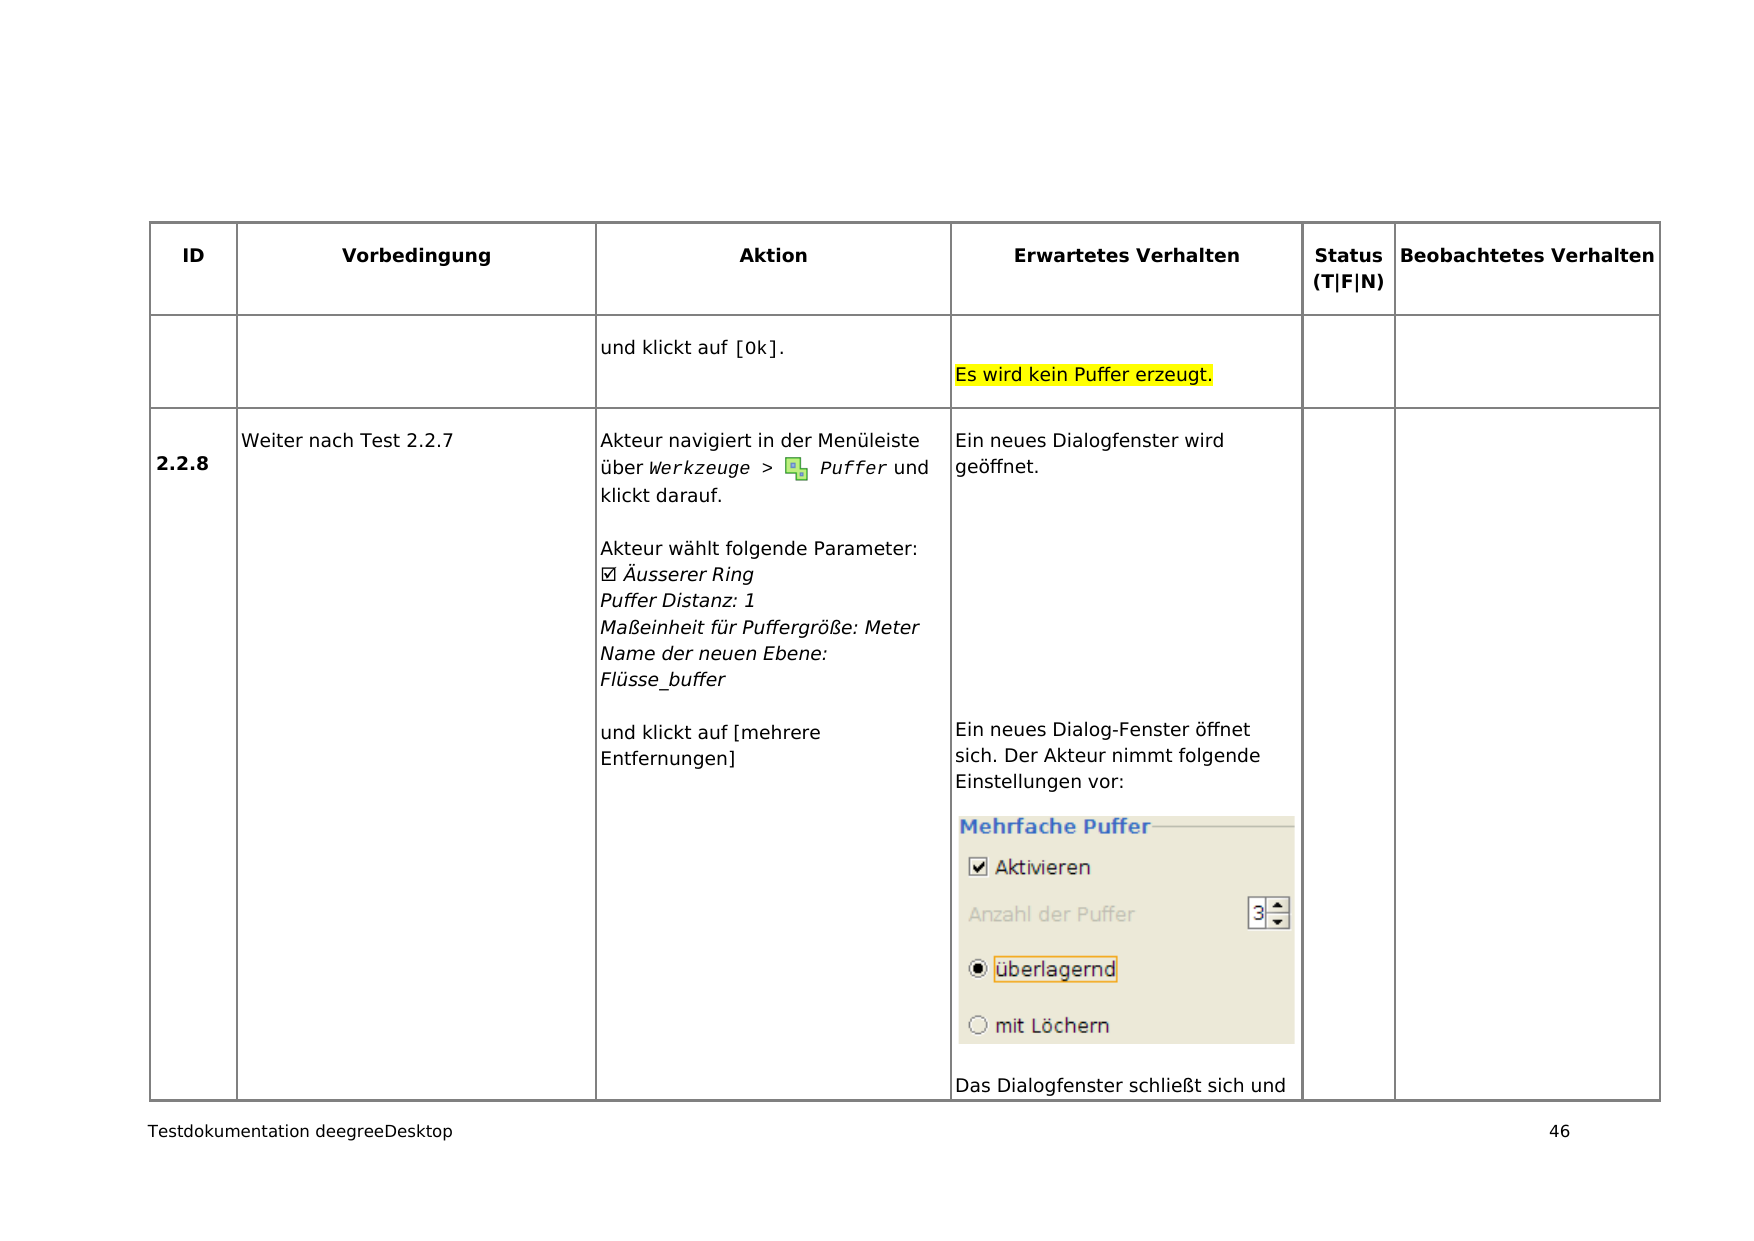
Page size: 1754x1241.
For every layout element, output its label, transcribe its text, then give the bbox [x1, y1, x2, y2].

table_cell und klickt auf [Ok]. [597, 316, 950, 407]
table_cell [238, 316, 595, 407]
picture [958, 816, 1295, 1044]
table_header Status (T|F|N) [1304, 224, 1394, 314]
table_header ID [151, 224, 236, 314]
table_header Beobachtetes Verhalten [1396, 224, 1659, 314]
table_cell [1304, 316, 1394, 407]
table_cell Akteur navigiert in der Menüleiste über Werkzeuge > Puffer und klickt darauf. Akteur wählt folgende Parameter:  Äusserer Ring Puffer Distanz: 1 Maßeinheit für Puffergröße: Meter Name der neuen Ebene: Flüsse_buffer und klickt auf [mehrere Entfernungen] [597, 409, 950, 1099]
table_header Aktion [597, 224, 950, 314]
table_cell Ein neues Dialogfenster wird geöffnet. Ein neues Dialog-Fenster öffnet sich. Der Akteur nimmt folgende Einstellungen vor: Das Dialogfenster schließt sich und [952, 409, 1301, 1099]
table_cell [151, 409, 236, 1099]
table_cell [1304, 409, 1394, 1099]
table_header Erwartetes Verhalten [952, 224, 1301, 314]
table_cell [1396, 409, 1659, 1099]
table_cell Weiter nach Test 2.2.7 [238, 409, 595, 1099]
table_cell [151, 316, 236, 407]
picture [784, 456, 809, 482]
table_cell [1396, 316, 1659, 407]
table_cell Es wird kein Puffer erzeugt. [952, 316, 1301, 407]
table_header Vorbedingung [238, 224, 595, 314]
